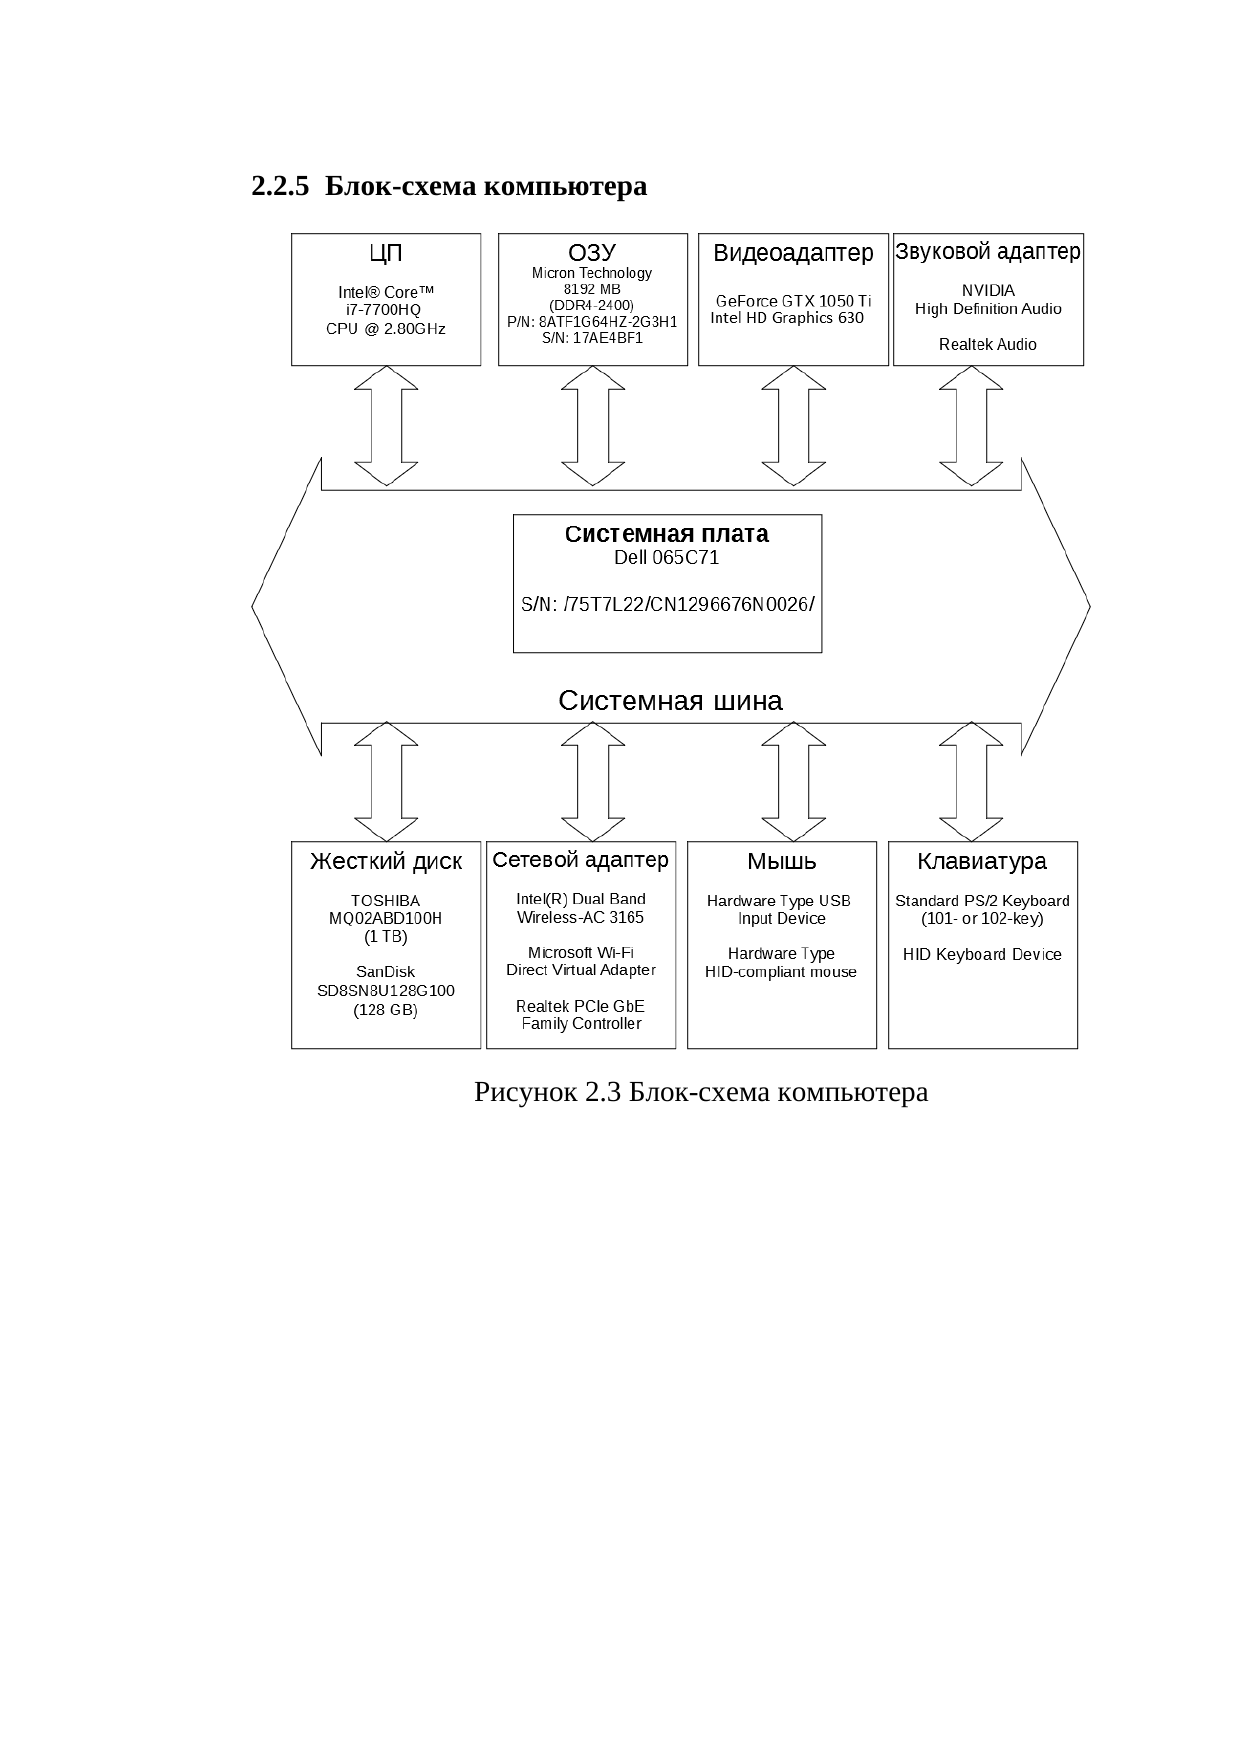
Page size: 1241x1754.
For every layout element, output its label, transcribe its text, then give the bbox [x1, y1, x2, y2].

text 2.2.5 Блок-схема компьютера [177, 168, 1152, 202]
picture [177, 218, 1152, 1058]
text Рисунок 2.3 Блок-схема компьютера [177, 1058, 1152, 1107]
